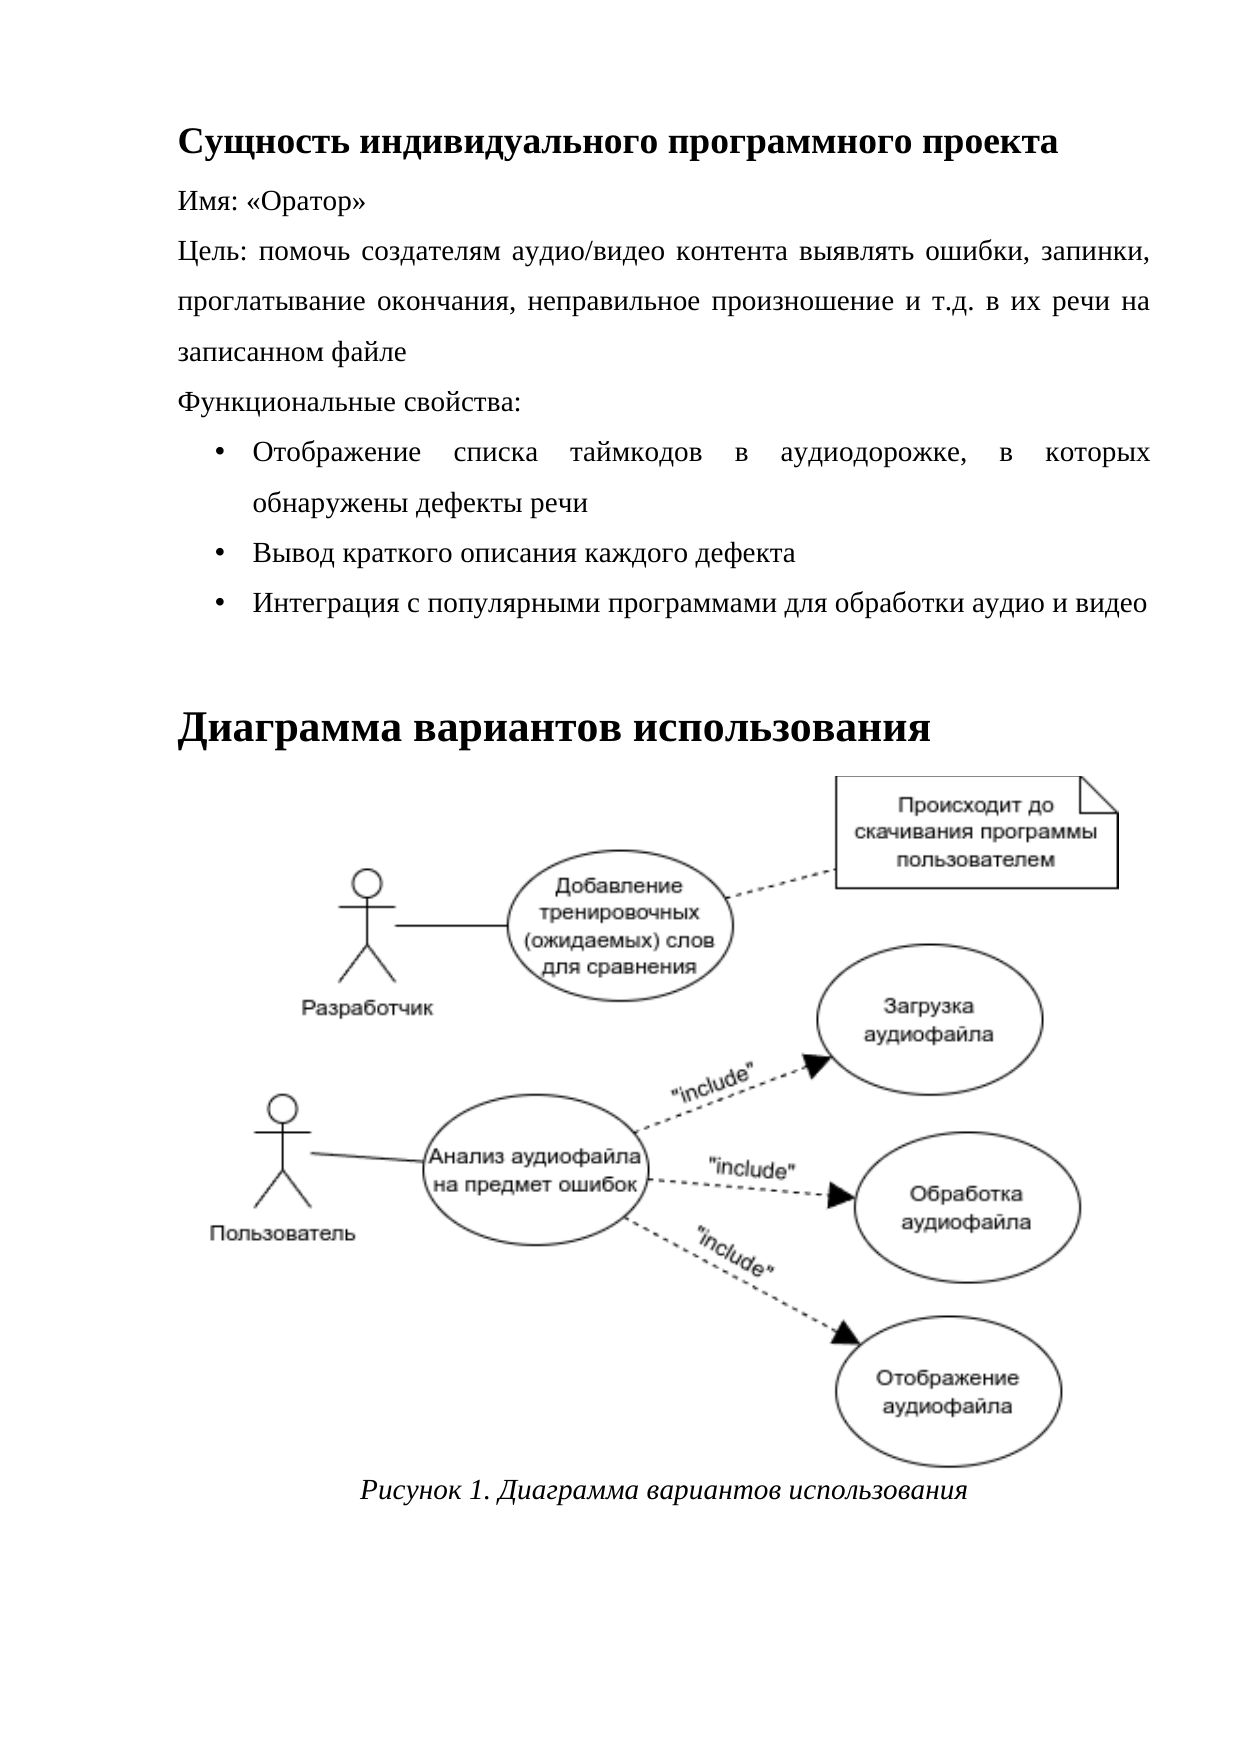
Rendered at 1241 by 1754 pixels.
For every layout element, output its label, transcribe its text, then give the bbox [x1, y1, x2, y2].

list Имя: «Оратор» [158, 183, 1152, 216]
text Диаграмма вариантов использования [177, 701, 1152, 751]
list Отображение списка таймкодов в аудиодорожке, в которых обнаружены дефекты речи [215, 434, 1152, 518]
text Cущность индивидуального программного проекта [177, 118, 1152, 161]
list Функциональные свойства: [158, 384, 1152, 418]
list Интеграция с популярными программами для обработки аудио и видео [215, 586, 1152, 619]
text Рисунок 1. Диаграмма вариантов использования [177, 1354, 1152, 1506]
list Вывод краткого описания каждого дефекта [215, 535, 1152, 569]
list Цель: помочь создателям аудио/видео контента выявлять ошибки, запинки, проглатывание окончания, неправильное произношение и т.д. в их речи на записанном файле [158, 233, 1152, 367]
picture [209, 776, 1119, 1470]
